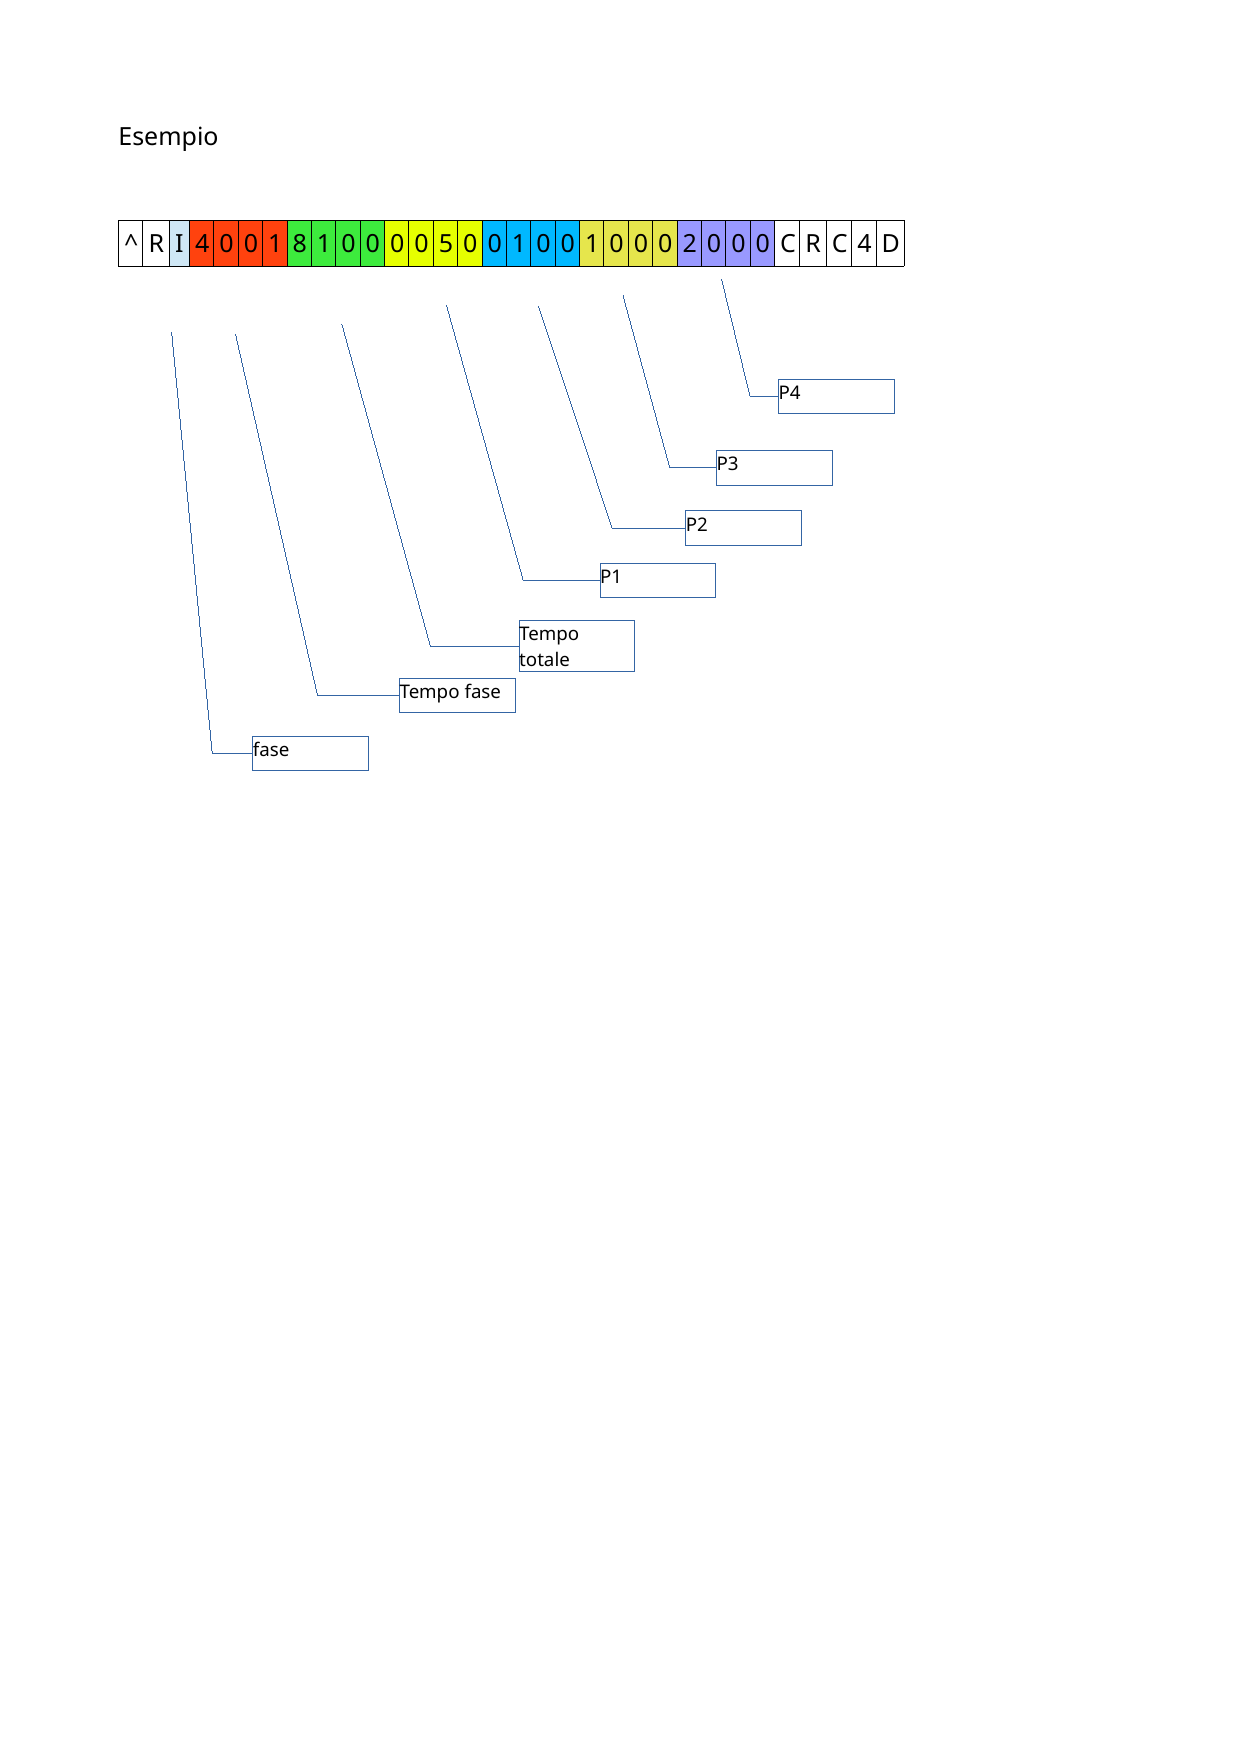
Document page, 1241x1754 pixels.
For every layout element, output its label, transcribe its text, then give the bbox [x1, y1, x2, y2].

table_header 0 [214, 221, 238, 266]
table_header 0 [361, 221, 384, 266]
table_header 0 [336, 221, 360, 266]
table_header 0 [483, 221, 506, 266]
text Esempio [118, 118, 1122, 152]
table_header 0 [409, 221, 433, 266]
table_header C [827, 221, 851, 266]
table_header 0 [239, 221, 262, 266]
table_header I [170, 221, 189, 266]
table_header 0 [726, 221, 750, 266]
table_header D [877, 221, 904, 266]
table_header 1 [580, 221, 603, 266]
table_header 0 [702, 221, 725, 266]
table_header 4 [190, 221, 213, 266]
table_header C [775, 221, 799, 266]
table_header 0 [653, 221, 677, 266]
table_header 0 [556, 221, 579, 266]
table_header 1 [312, 221, 335, 266]
table_header 5 [434, 221, 457, 266]
table_header 8 [288, 221, 311, 266]
table_header 0 [751, 221, 774, 266]
table_header 2 [678, 221, 701, 266]
table_header 1 [507, 221, 530, 266]
table_header R [143, 221, 169, 266]
table_header 0 [531, 221, 555, 266]
table_header 4 [852, 221, 876, 266]
table_header 0 [629, 221, 652, 266]
table_header 0 [604, 221, 628, 266]
table_header 0 [458, 221, 482, 266]
table_header R [800, 221, 826, 266]
table_header ^ [119, 221, 142, 266]
table_header 1 [263, 221, 287, 266]
table_header 0 [385, 221, 408, 266]
